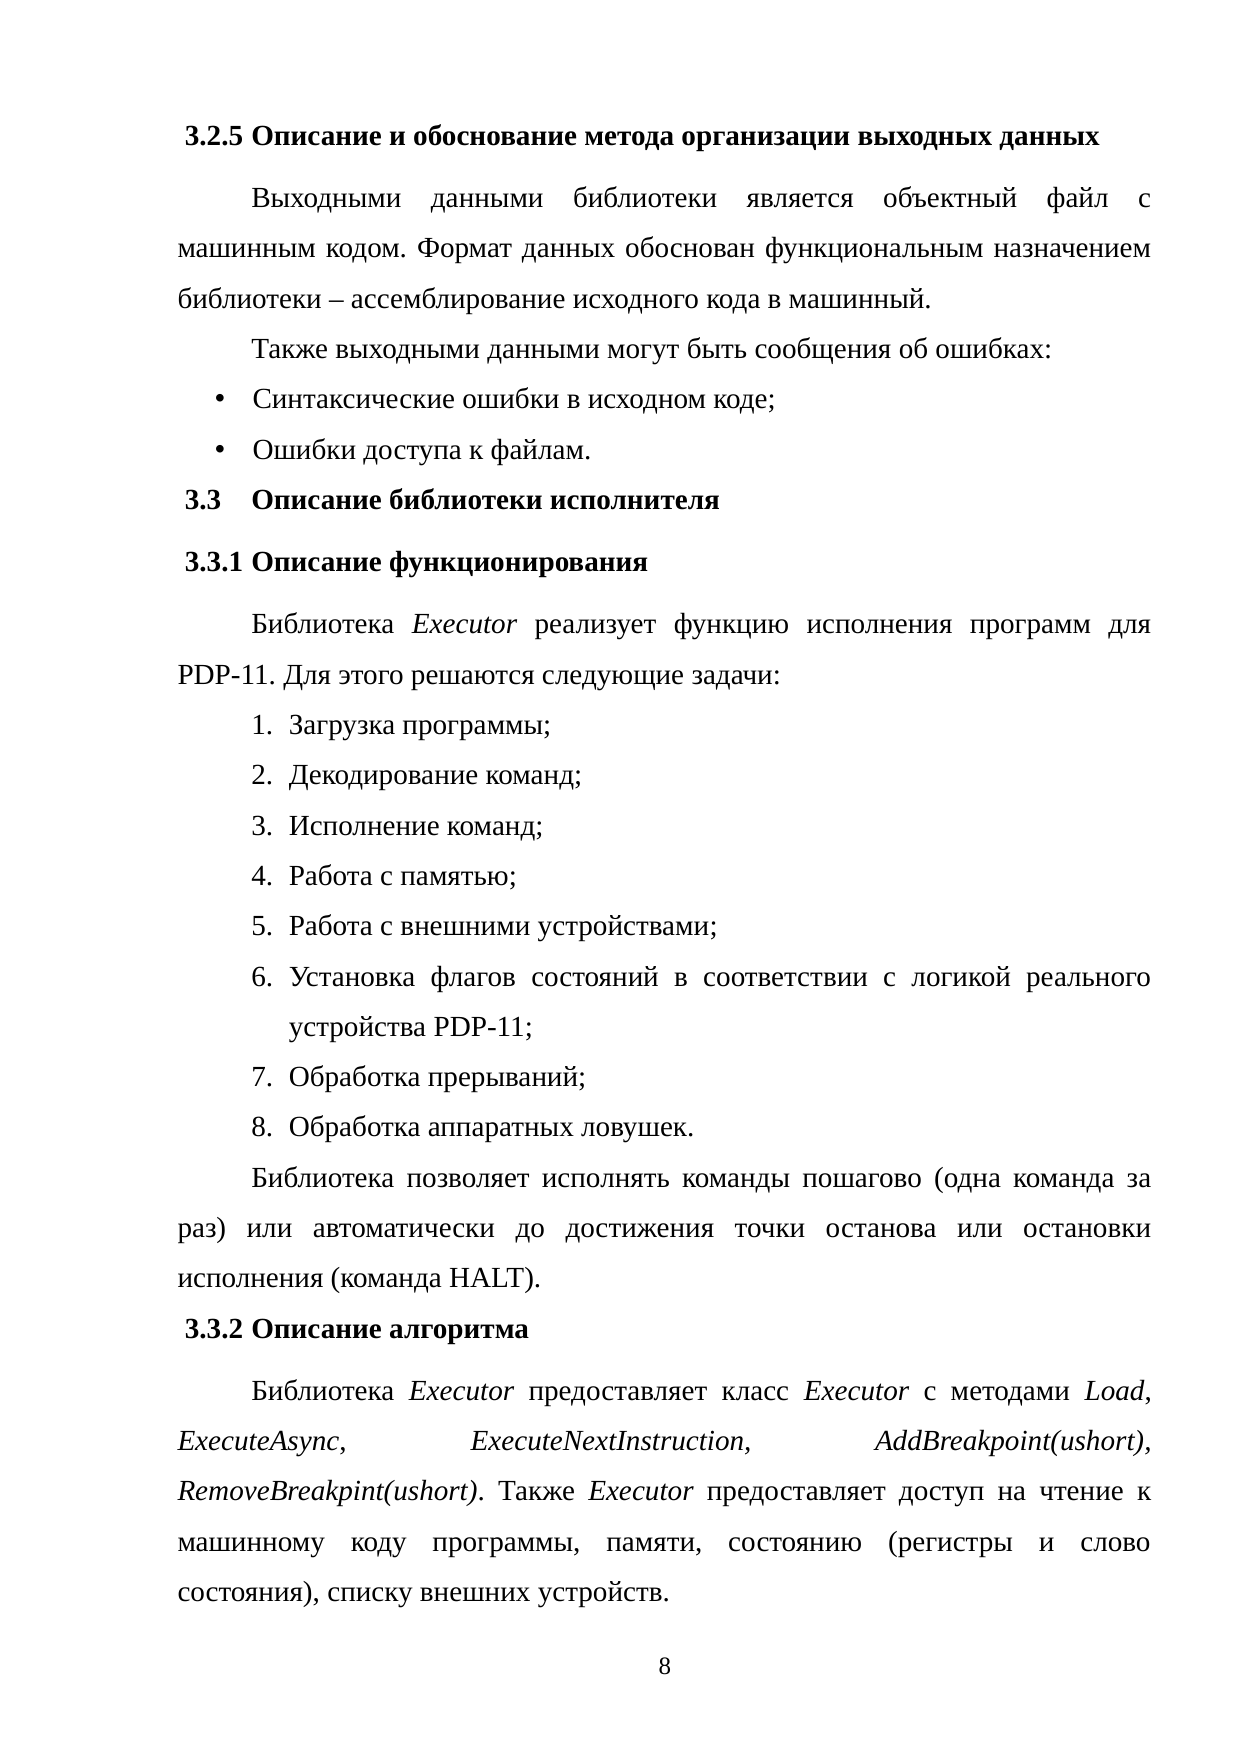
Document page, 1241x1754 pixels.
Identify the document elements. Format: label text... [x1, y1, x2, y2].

list Работа с внешними устройствами; [251, 908, 1152, 942]
list Ошибки доступа к файлам. [215, 432, 1152, 466]
list Работа с памятью; [251, 858, 1152, 892]
list Исполнение команд; [251, 808, 1152, 841]
text Также выходными данными могут быть сообщения об ошибках: [177, 331, 1152, 365]
list Обработка прерываний; [251, 1059, 1152, 1093]
list Декодирование команд; [251, 757, 1152, 791]
list Загрузка программы; [251, 707, 1152, 741]
list Установка флагов состояний в соответствии с логикой реального устройства PDP-11; [251, 959, 1152, 1042]
subtitle Описание функционирования [177, 544, 1152, 578]
list Синтаксические ошибки в исходном коде; [215, 381, 1152, 415]
text Библиотека Executor предоставляет класс Executor с методами Load, ExecuteAsync, ExecuteNextInstruction, AddBreakpoint(ushort), RemoveBreakpint(ushort). Также Executor предоставляет доступ на чтение к машинному коду программы, памяти, состоянию (регистры и слово состояния), списку внешних устройств. [177, 1373, 1152, 1608]
list Обработка аппаратных ловушек. [251, 1109, 1152, 1143]
subtitle Описание алгоритма [177, 1311, 1152, 1344]
subtitle Описание библиотеки исполнителя [177, 482, 1152, 516]
text Библиотека Executor реализует функцию исполнения программ для PDP-11. Для этого решаются следующие задачи: [177, 606, 1152, 690]
text Выходными данными библиотеки является объектный файл с машинным кодом. Формат данных обоснован функциональным назначением библиотеки – ассемблирование исходного кода в машинный. [177, 180, 1152, 314]
text Библиотека позволяет исполнять команды пошагово (одна команда за раз) или автоматически до достижения точки останова или остановки исполнения (команда HALT). [177, 1160, 1152, 1294]
subtitle Описание и обоснование метода организации выходных данных [177, 118, 1152, 152]
